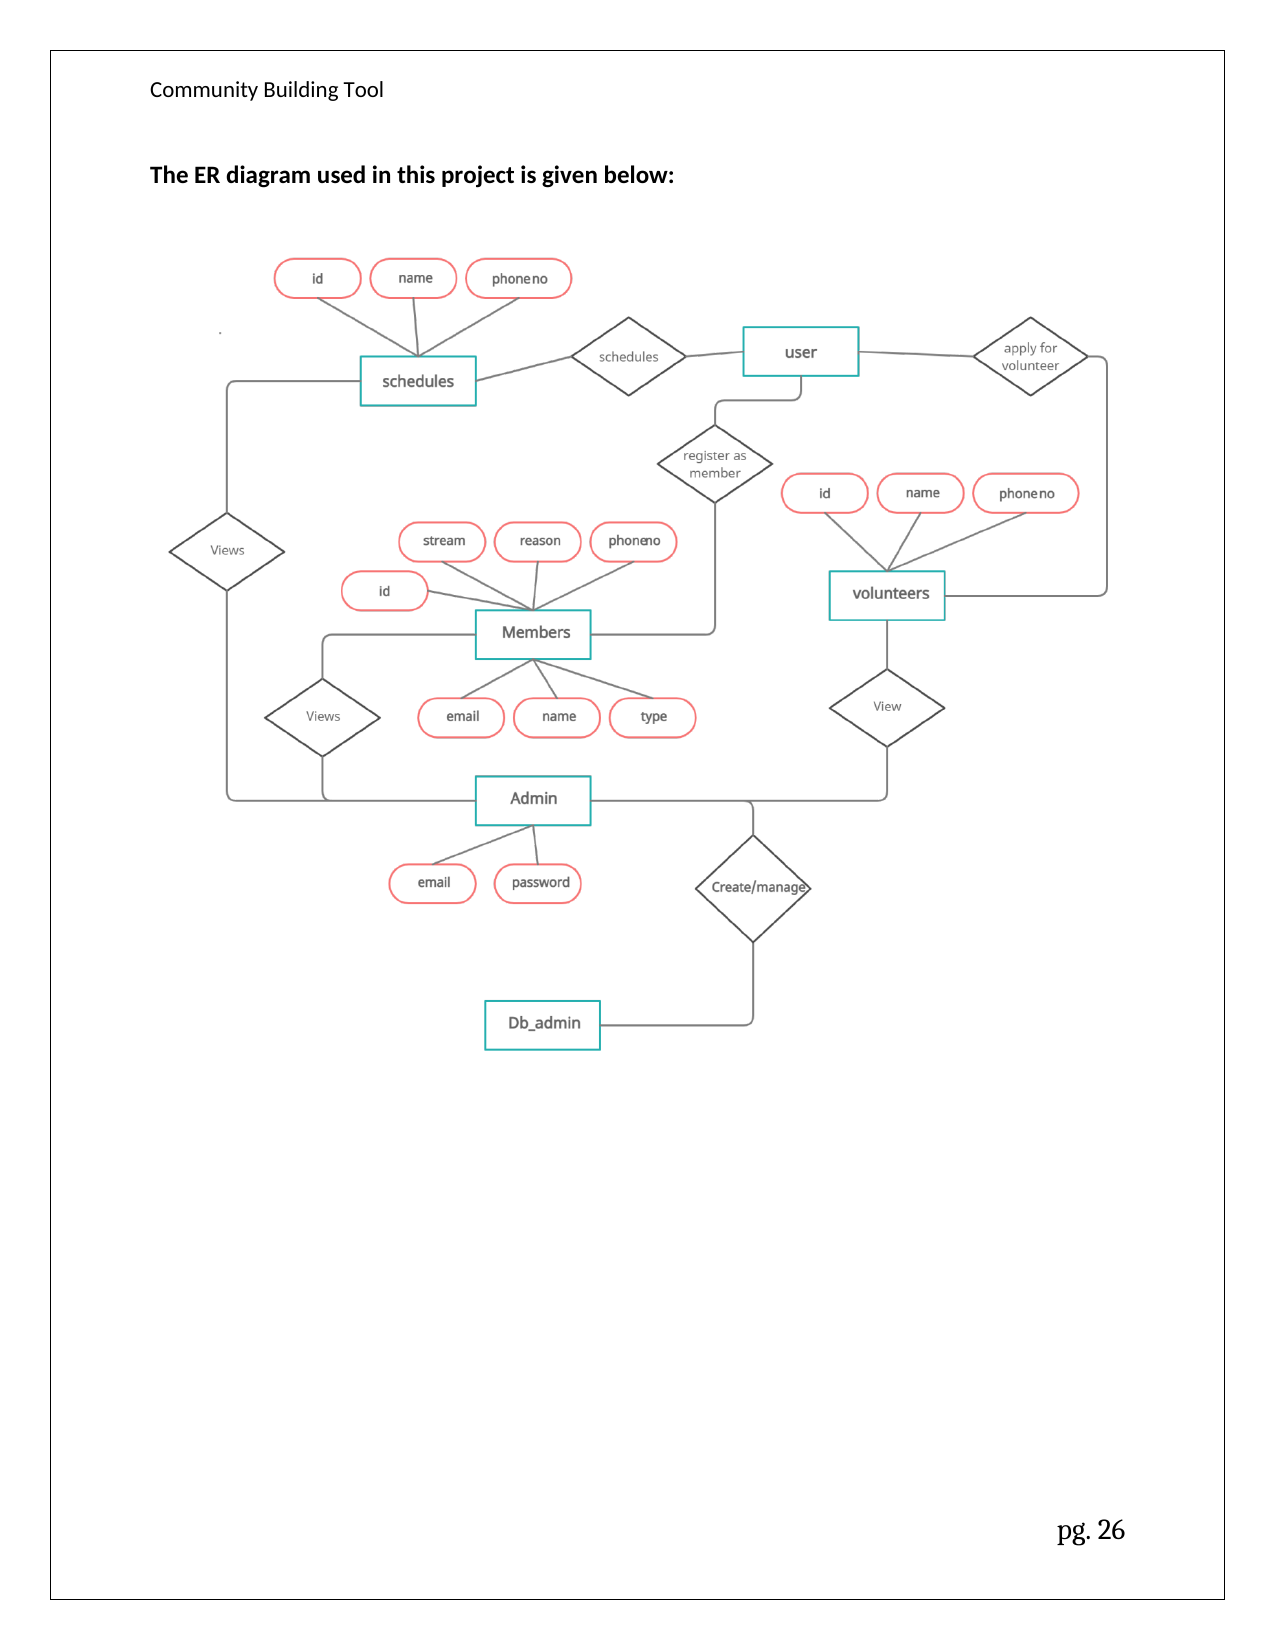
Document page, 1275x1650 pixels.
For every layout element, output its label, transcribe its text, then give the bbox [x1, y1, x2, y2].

subtitle The ER diagram used in this project is given below: [150, 159, 1125, 190]
picture [150, 239, 1125, 1069]
